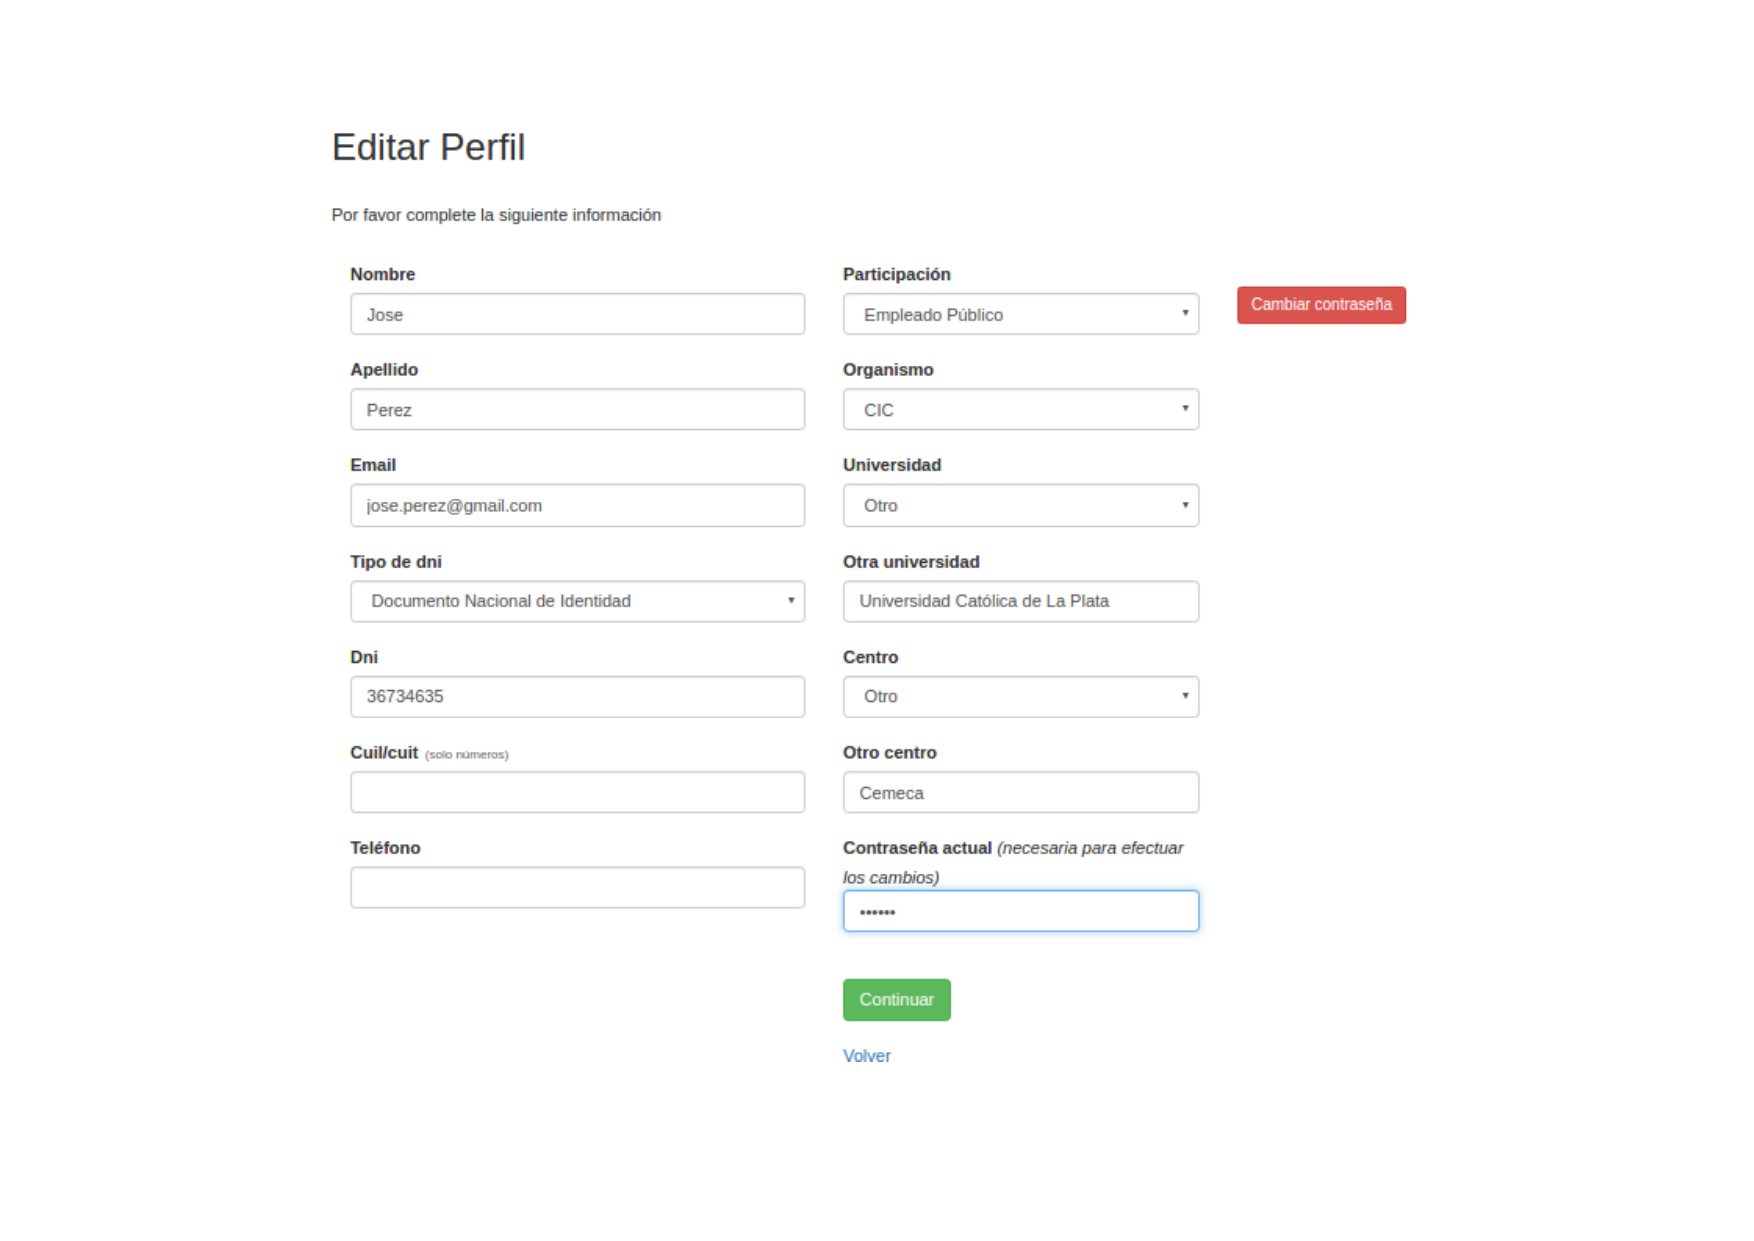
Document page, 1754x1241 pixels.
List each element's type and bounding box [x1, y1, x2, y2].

picture [324, 118, 1430, 1062]
